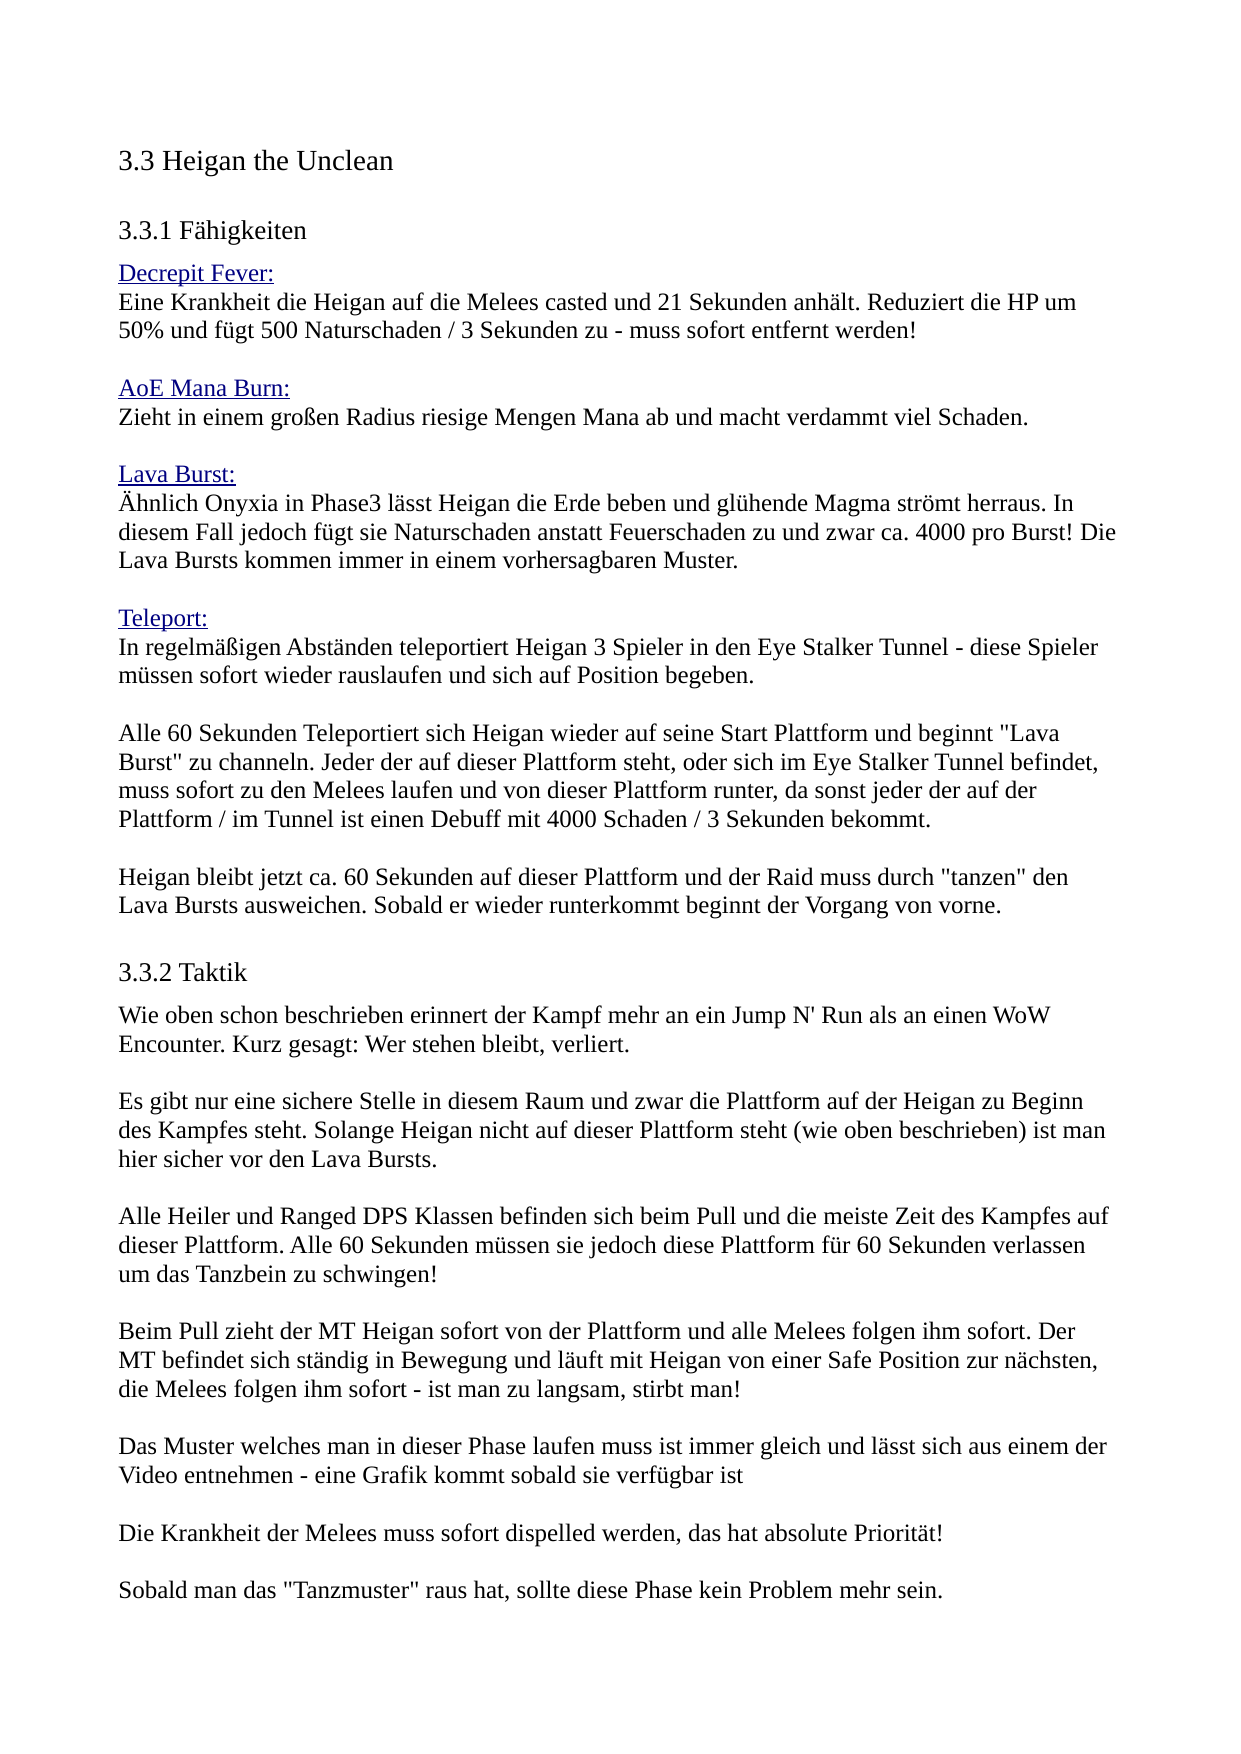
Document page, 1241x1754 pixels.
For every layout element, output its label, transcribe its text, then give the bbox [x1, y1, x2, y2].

subtitle 3.3.2 Taktik [118, 957, 1122, 988]
subtitle 3.3.1 Fähigkeiten [118, 214, 1122, 245]
text Wie oben schon beschrieben erinnert der Kampf mehr an ein Jump N' Run als an einen WoW Encounter. Kurz gesagt: Wer stehen bleibt, verliert. Es gibt nur eine sichere Stelle in diesem Raum und zwar die Plattform auf der Heigan zu Beginn des Kampfes steht. Solange Heigan nicht auf dieser Plattform steht (wie oben beschrieben) ist man hier sicher vor den Lava Bursts. Alle Heiler und Ranged DPS Klassen befinden sich beim Pull und die meiste Zeit des Kampfes auf dieser Plattform. Alle 60 Sekunden müssen sie jedoch diese Plattform für 60 Sekunden verlassen um das Tanzbein zu schwingen! Beim Pull zieht der MT Heigan sofort von der Plattform und alle Melees folgen ihm sofort. Der MT befindet sich ständig in Bewegung und läuft mit Heigan von einer Safe Position zur nächsten, die Melees folgen ihm sofort - ist man zu langsam, stirbt man! Das Muster welches man in dieser Phase laufen muss ist immer gleich und lässt sich aus einem der Video entnehmen - eine Grafik kommt sobald sie verfügbar ist Die Krankheit der Melees muss sofort dispelled werden, das hat absolute Priorität! Sobald man das "Tanzmuster" raus hat, sollte diese Phase kein Problem mehr sein. [118, 1000, 1122, 1633]
subtitle 3.3 Heigan the Unclean [118, 143, 1122, 177]
text Decrepit Fever: Eine Krankheit die Heigan auf die Melees casted und 21 Sekunden anhält. Reduziert die HP um 50% und fügt 500 Naturschaden / 3 Sekunden zu - muss sofort entfernt werden! AoE Mana Burn: Zieht in einem großen Radius riesige Mengen Mana ab und macht verdammt viel Schaden. Lava Burst: Ähnlich Onyxia in Phase3 lässt Heigan die Erde beben und glühende Magma strömt herraus. In diesem Fall jedoch fügt sie Naturschaden anstatt Feuerschaden zu und zwar ca. 4000 pro Burst! Die Lava Bursts kommen immer in einem vorhersagbaren Muster. Teleport: In regelmäßigen Abständen teleportiert Heigan 3 Spieler in den Eye Stalker Tunnel - diese Spieler müssen sofort wieder rauslaufen und sich auf Position begeben. Alle 60 Sekunden Teleportiert sich Heigan wieder auf seine Start Plattform und beginnt "Lava Burst" zu channeln. Jeder der auf dieser Plattform steht, oder sich im Eye Stalker Tunnel befindet, muss sofort zu den Melees laufen und von dieser Plattform runter, da sonst jeder der auf der Plattform / im Tunnel ist einen Debuff mit 4000 Schaden / 3 Sekunden bekommt. Heigan bleibt jetzt ca. 60 Sekunden auf dieser Plattform und der Raid muss durch "tanzen" den Lava Bursts ausweichen. Sobald er wieder runterkommt beginnt der Vorgang von vorne. [118, 258, 1122, 919]
